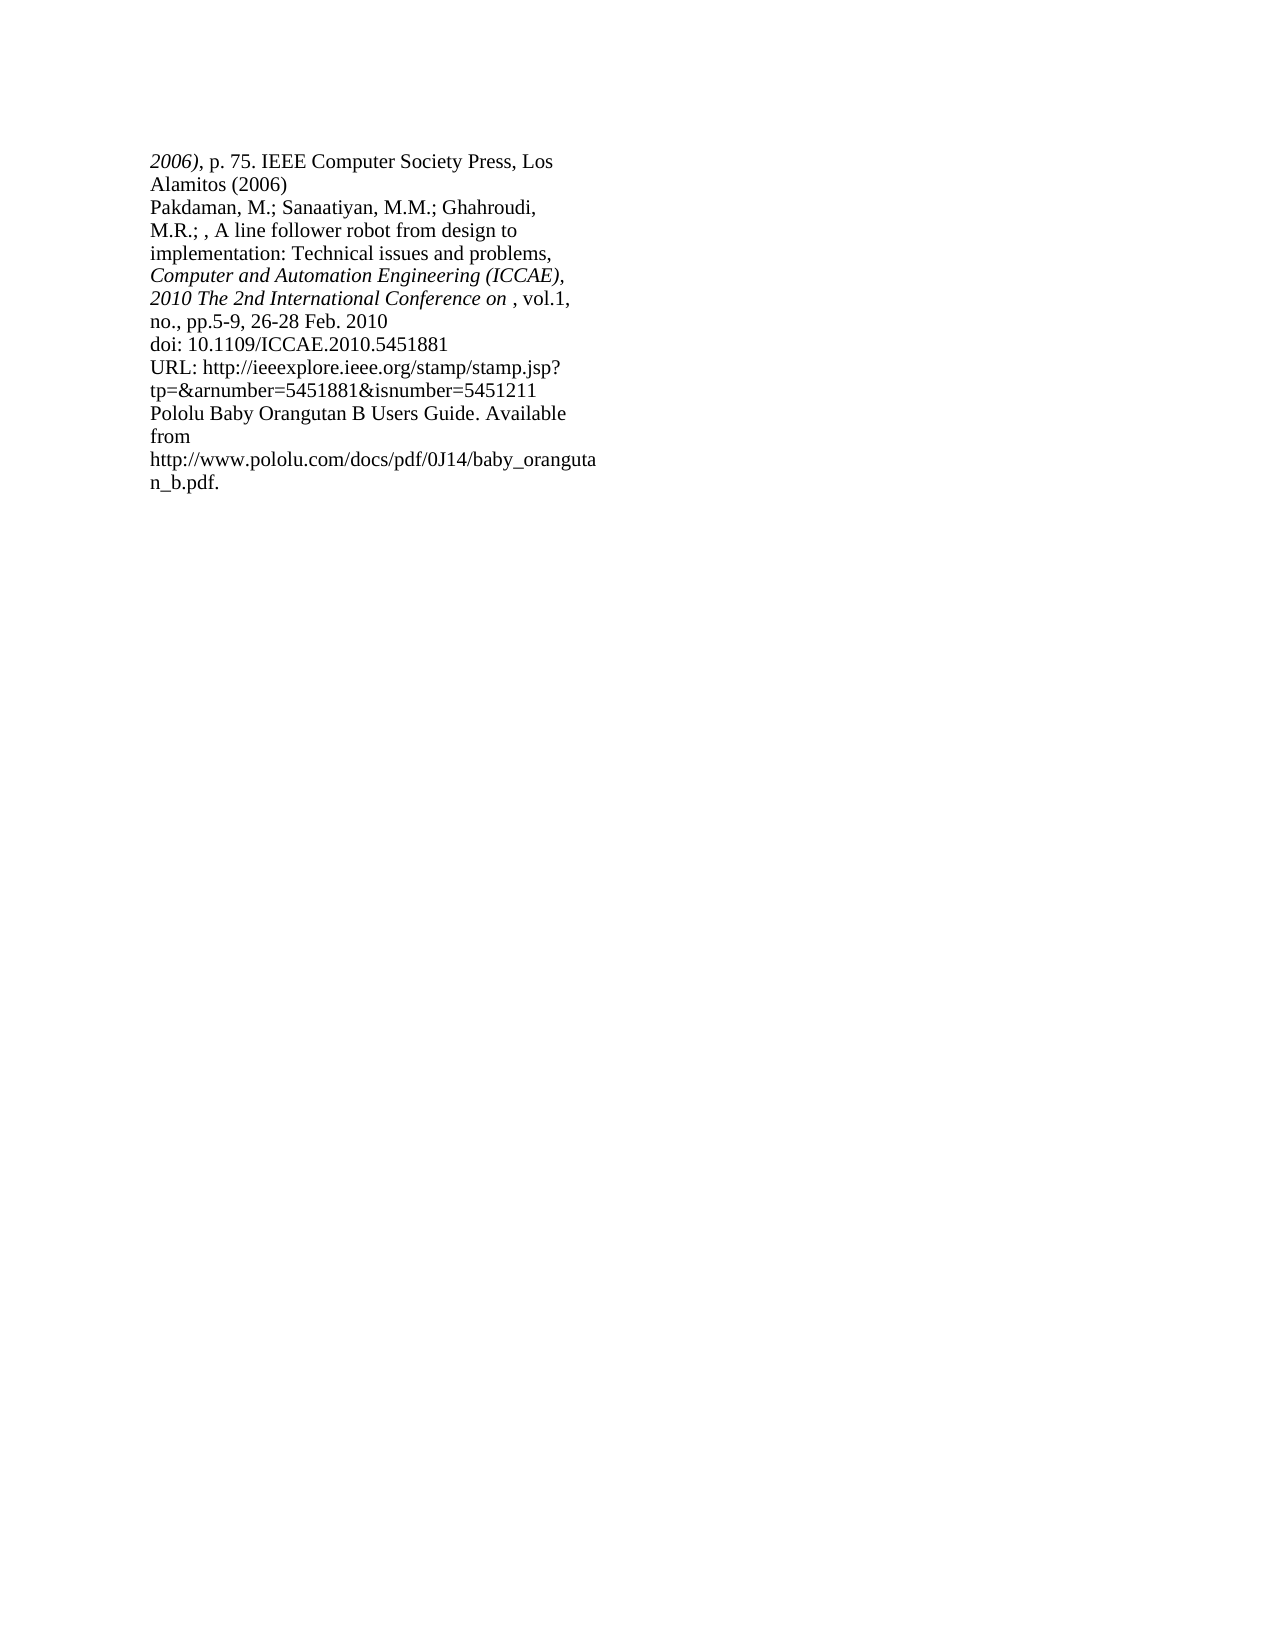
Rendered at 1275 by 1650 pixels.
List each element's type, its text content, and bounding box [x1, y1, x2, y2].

text Pololu Baby Orangutan B Users Guide. Available from http://www.pololu.com/docs/pdf/0J14/baby_orangutan_b.pdf. [150, 402, 600, 494]
text 2006), p. 75. IEEE Computer Society Press, Los Alamitos (2006) [150, 150, 600, 196]
text Pakdaman, M.; Sanaatiyan, M.M.; Ghahroudi, M.R.; , A line follower robot from design to implementation: Technical issues and problems, Computer and Automation Engineering (ICCAE), 2010 The 2nd International Conference on , vol.1, no., pp.5-9, 26-28 Feb. 2010 doi: 10.1109/ICCAE.2010.5451881 URL: http://ieeexplore.ieee.org/stamp/stamp.jsp?tp=&arnumber=5451881&isnumber=5451211 [150, 196, 600, 402]
